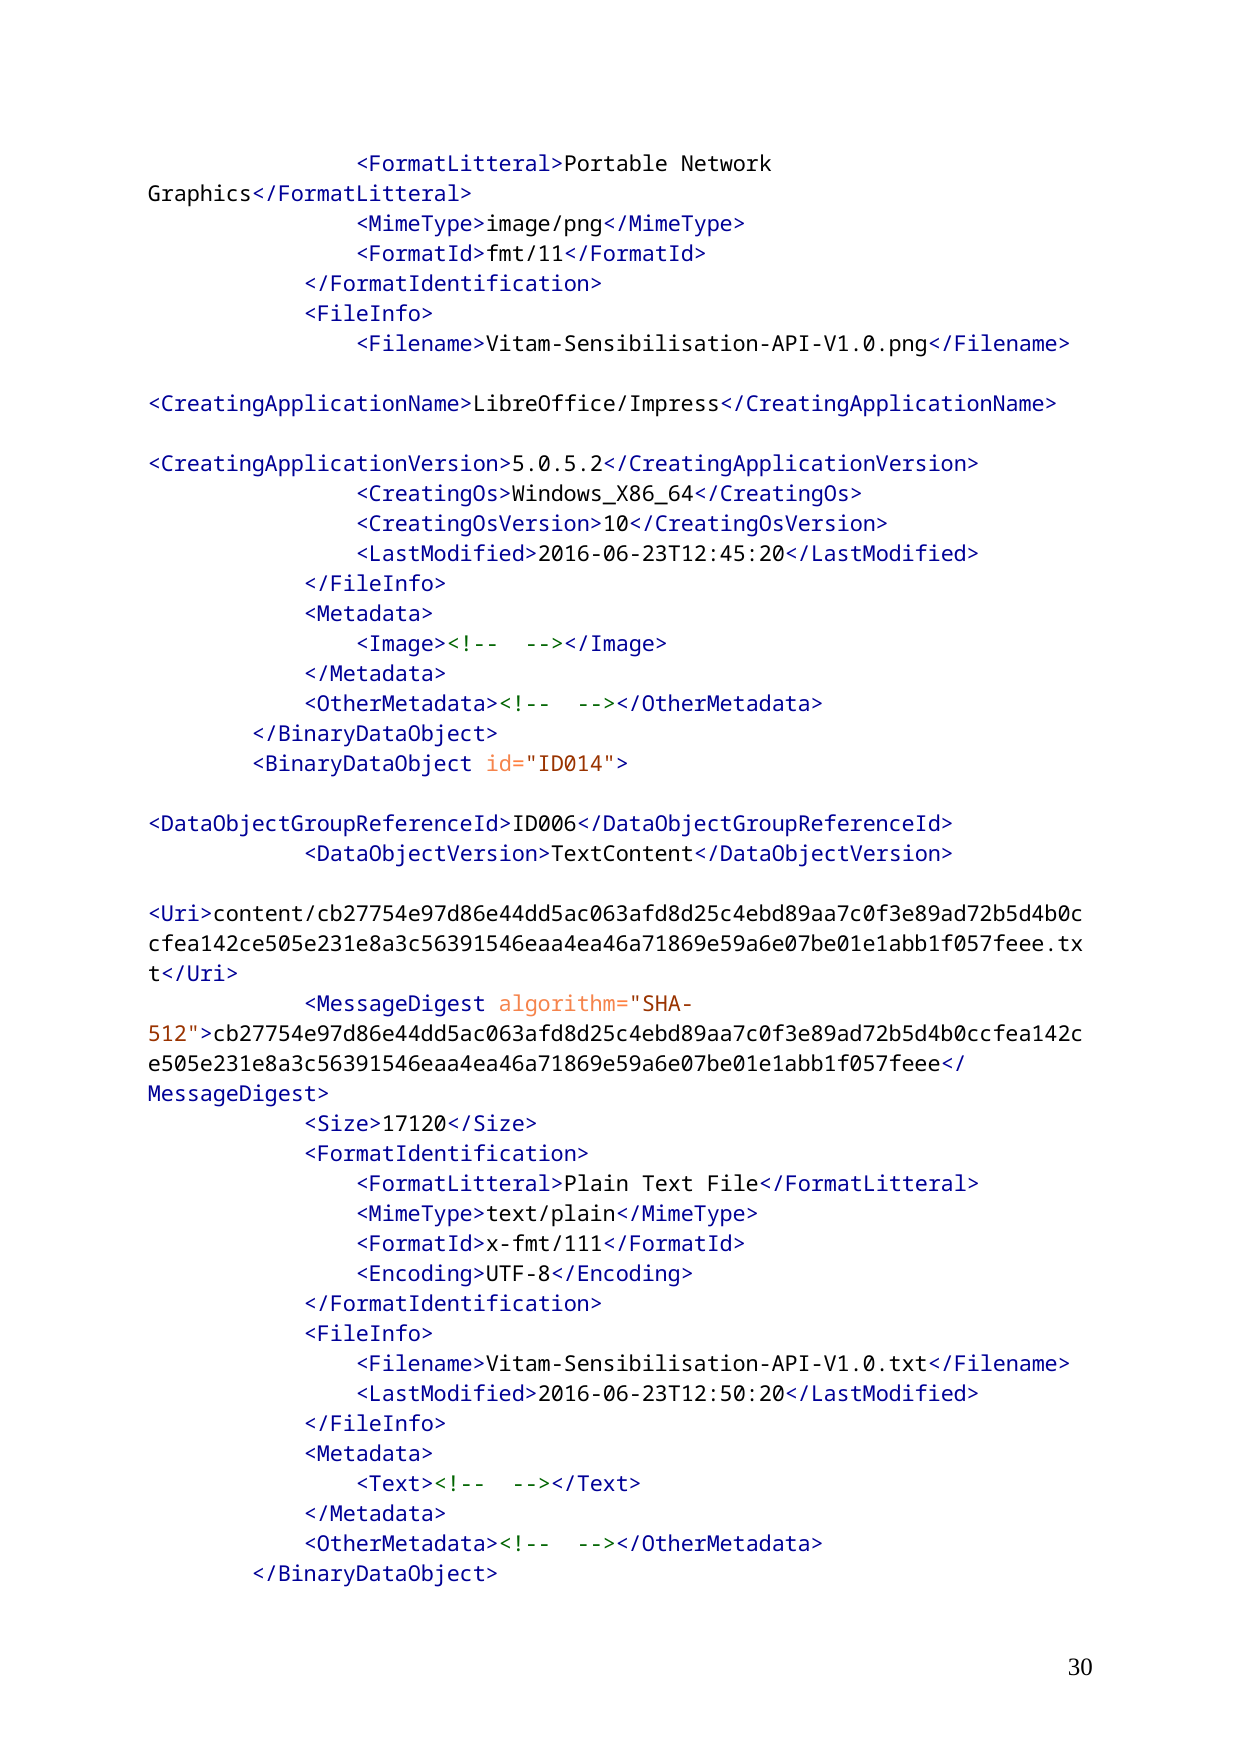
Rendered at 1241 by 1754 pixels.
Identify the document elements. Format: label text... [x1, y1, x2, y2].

text <FormatLitteral>Portable Network Graphics</FormatLitteral> <MimeType>image/png</MimeType> <FormatId>fmt/11</FormatId> </FormatIdentification> <FileInfo> <Filename>Vitam-Sensibilisation-API-V1.0.png</Filename> <CreatingApplicationName>LibreOffice/Impress</CreatingApplicationName> <CreatingApplicationVersion>5.0.5.2</CreatingApplicationVersion> <CreatingOs>Windows_X86_64</CreatingOs> <CreatingOsVersion>10</CreatingOsVersion> <LastModified>2016-06-23T12:45:20</LastModified> </FileInfo> <Metadata> <Image><!-- --></Image> </Metadata> <OtherMetadata><!-- --></OtherMetadata> </BinaryDataObject> <BinaryDataObject id="ID014"> <DataObjectGroupReferenceId>ID006</DataObjectGroupReferenceId> <DataObjectVersion>TextContent</DataObjectVersion> <Uri>content/cb27754e97d86e44dd5ac063afd8d25c4ebd89aa7c0f3e89ad72b5d4b0ccfea142ce505e231e8a3c56391546eaa4ea46a71869e59a6e07be01e1abb1f057feee.txt</Uri> <MessageDigest algorithm="SHA-512">cb27754e97d86e44dd5ac063afd8d25c4ebd89aa7c0f3e89ad72b5d4b0ccfea142ce505e231e8a3c56391546eaa4ea46a71869e59a6e07be01e1abb1f057feee</MessageDigest> <Size>17120</Size> <FormatIdentification> <FormatLitteral>Plain Text File</FormatLitteral> <MimeType>text/plain</MimeType> <FormatId>x-fmt/111</FormatId> <Encoding>UTF-8</Encoding> </FormatIdentification> <FileInfo> <Filename>Vitam-Sensibilisation-API-V1.0.txt</Filename> <LastModified>2016-06-23T12:50:20</LastModified> </FileInfo> <Metadata> <Text><!-- --></Text> </Metadata> <OtherMetadata><!-- --></OtherMetadata> </BinaryDataObject> [148, 148, 1093, 1588]
